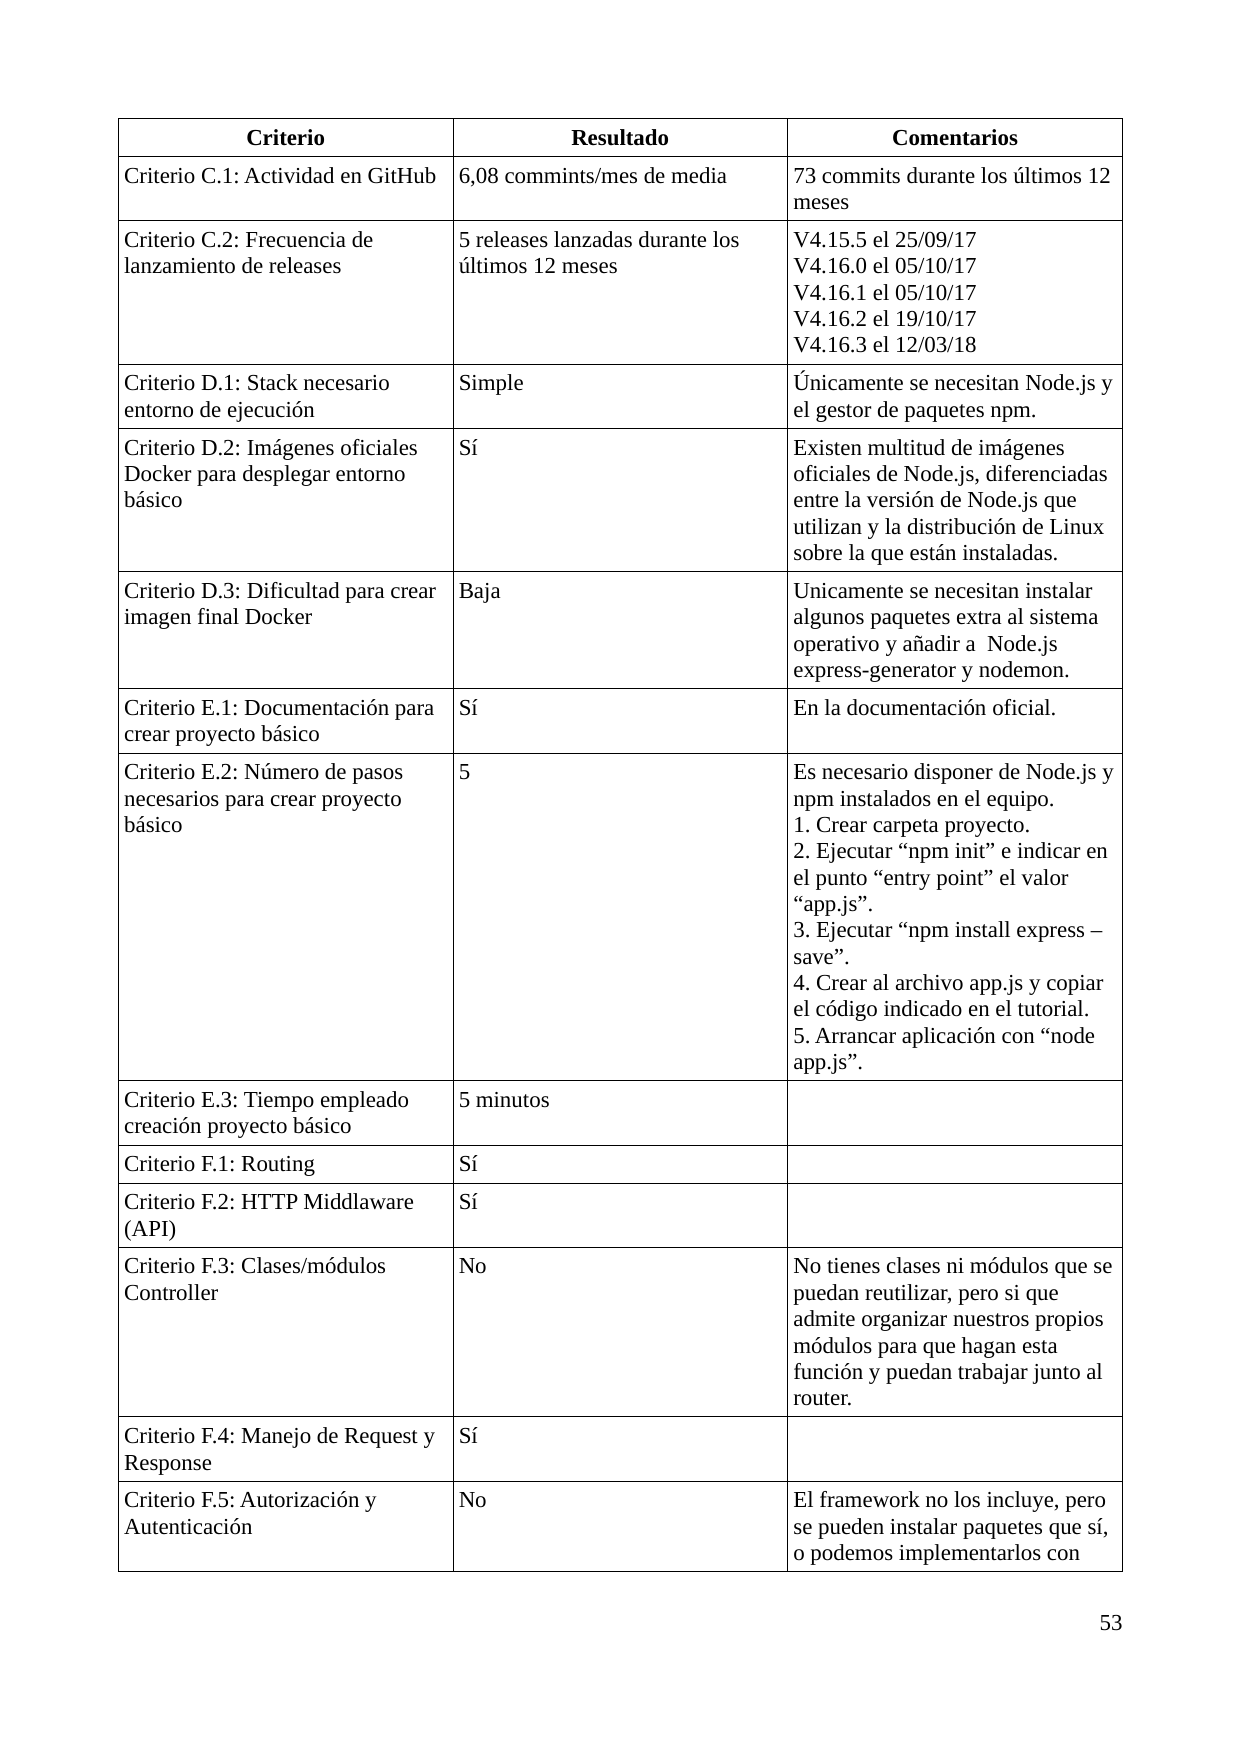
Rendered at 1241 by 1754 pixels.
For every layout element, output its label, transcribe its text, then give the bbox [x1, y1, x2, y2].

table_cell 5 minutos [454, 1081, 787, 1144]
table_cell Criterio E.1: Documentación para crear proyecto básico [119, 689, 453, 752]
table_cell Criterio F.3: Clases/módulos Controller [119, 1248, 453, 1416]
table_cell Sí [454, 1146, 787, 1182]
table_cell Baja [454, 572, 787, 688]
table_cell Sí [454, 689, 787, 752]
table_cell Criterio F.1: Routing [119, 1146, 453, 1182]
table_cell 5 [454, 754, 787, 1080]
table_header Comentarios [788, 119, 1122, 156]
table_cell 6,08 commints/mes de media [454, 157, 787, 220]
table_cell Criterio C.2: Frecuencia de lanzamiento de releases [119, 221, 453, 364]
table_cell Simple [454, 365, 787, 428]
table_cell Sí [454, 429, 787, 571]
table_cell No [454, 1248, 787, 1416]
table_cell [788, 1417, 1122, 1481]
table_cell Existen multitud de imágenes oficiales de Node.js, diferenciadas entre la versión de Node.js que utilizan y la distribución de Linux sobre la que están instaladas. [788, 429, 1122, 571]
table_cell Criterio F.2: HTTP Middlaware (API) [119, 1184, 453, 1247]
table_cell Criterio E.2: Número de pasos necesarios para crear proyecto básico [119, 754, 453, 1080]
table_cell Criterio F.4: Manejo de Request y Response [119, 1417, 453, 1481]
table_cell Criterio D.1: Stack necesario entorno de ejecución [119, 365, 453, 428]
table_cell [788, 1081, 1122, 1144]
table_header Resultado [454, 119, 787, 156]
table_cell Es necesario disponer de Node.js y npm instalados en el equipo. 1. Crear carpeta proyecto. 2. Ejecutar “npm init” e indicar en el punto “entry point” el valor “app.js”. 3. Ejecutar “npm install express –save”. 4. Crear al archivo app.js y copiar el código indicado en el tutorial. 5. Arrancar aplicación con “node app.js”. [788, 754, 1122, 1080]
table_cell El framework no los incluye, pero se pueden instalar paquetes que sí, o podemos implementarlos con [788, 1482, 1122, 1571]
table_cell No tienes clases ni módulos que se puedan reutilizar, pero si que admite organizar nuestros propios módulos para que hagan esta función y puedan trabajar junto al router. [788, 1248, 1122, 1416]
table_cell En la documentación oficial. [788, 689, 1122, 752]
table_cell No [454, 1482, 787, 1571]
table_cell Únicamente se necesitan Node.js y el gestor de paquetes npm. [788, 365, 1122, 428]
table_cell Criterio D.2: Imágenes oficiales Docker para desplegar entorno básico [119, 429, 453, 571]
table_cell Criterio D.3: Dificultad para crear imagen final Docker [119, 572, 453, 688]
table_cell Sí [454, 1417, 787, 1481]
table_cell [788, 1184, 1122, 1247]
table_cell V4.15.5 el 25/09/17 V4.16.0 el 05/10/17 V4.16.1 el 05/10/17 V4.16.2 el 19/10/17 V4.16.3 el 12/03/18 [788, 221, 1122, 364]
table_cell Sí [454, 1184, 787, 1247]
table_cell Unicamente se necesitan instalar algunos paquetes extra al sistema operativo y añadir a Node.js express-generator y nodemon. [788, 572, 1122, 688]
table_cell 5 releases lanzadas durante los últimos 12 meses [454, 221, 787, 364]
table_cell Criterio E.3: Tiempo empleado creación proyecto básico [119, 1081, 453, 1144]
table_cell Criterio F.5: Autorización y Autenticación [119, 1482, 453, 1571]
table_cell 73 commits durante los últimos 12 meses [788, 157, 1122, 220]
table_cell [788, 1146, 1122, 1182]
table_header Criterio [119, 119, 453, 156]
table_cell Criterio C.1: Actividad en GitHub [119, 157, 453, 220]
